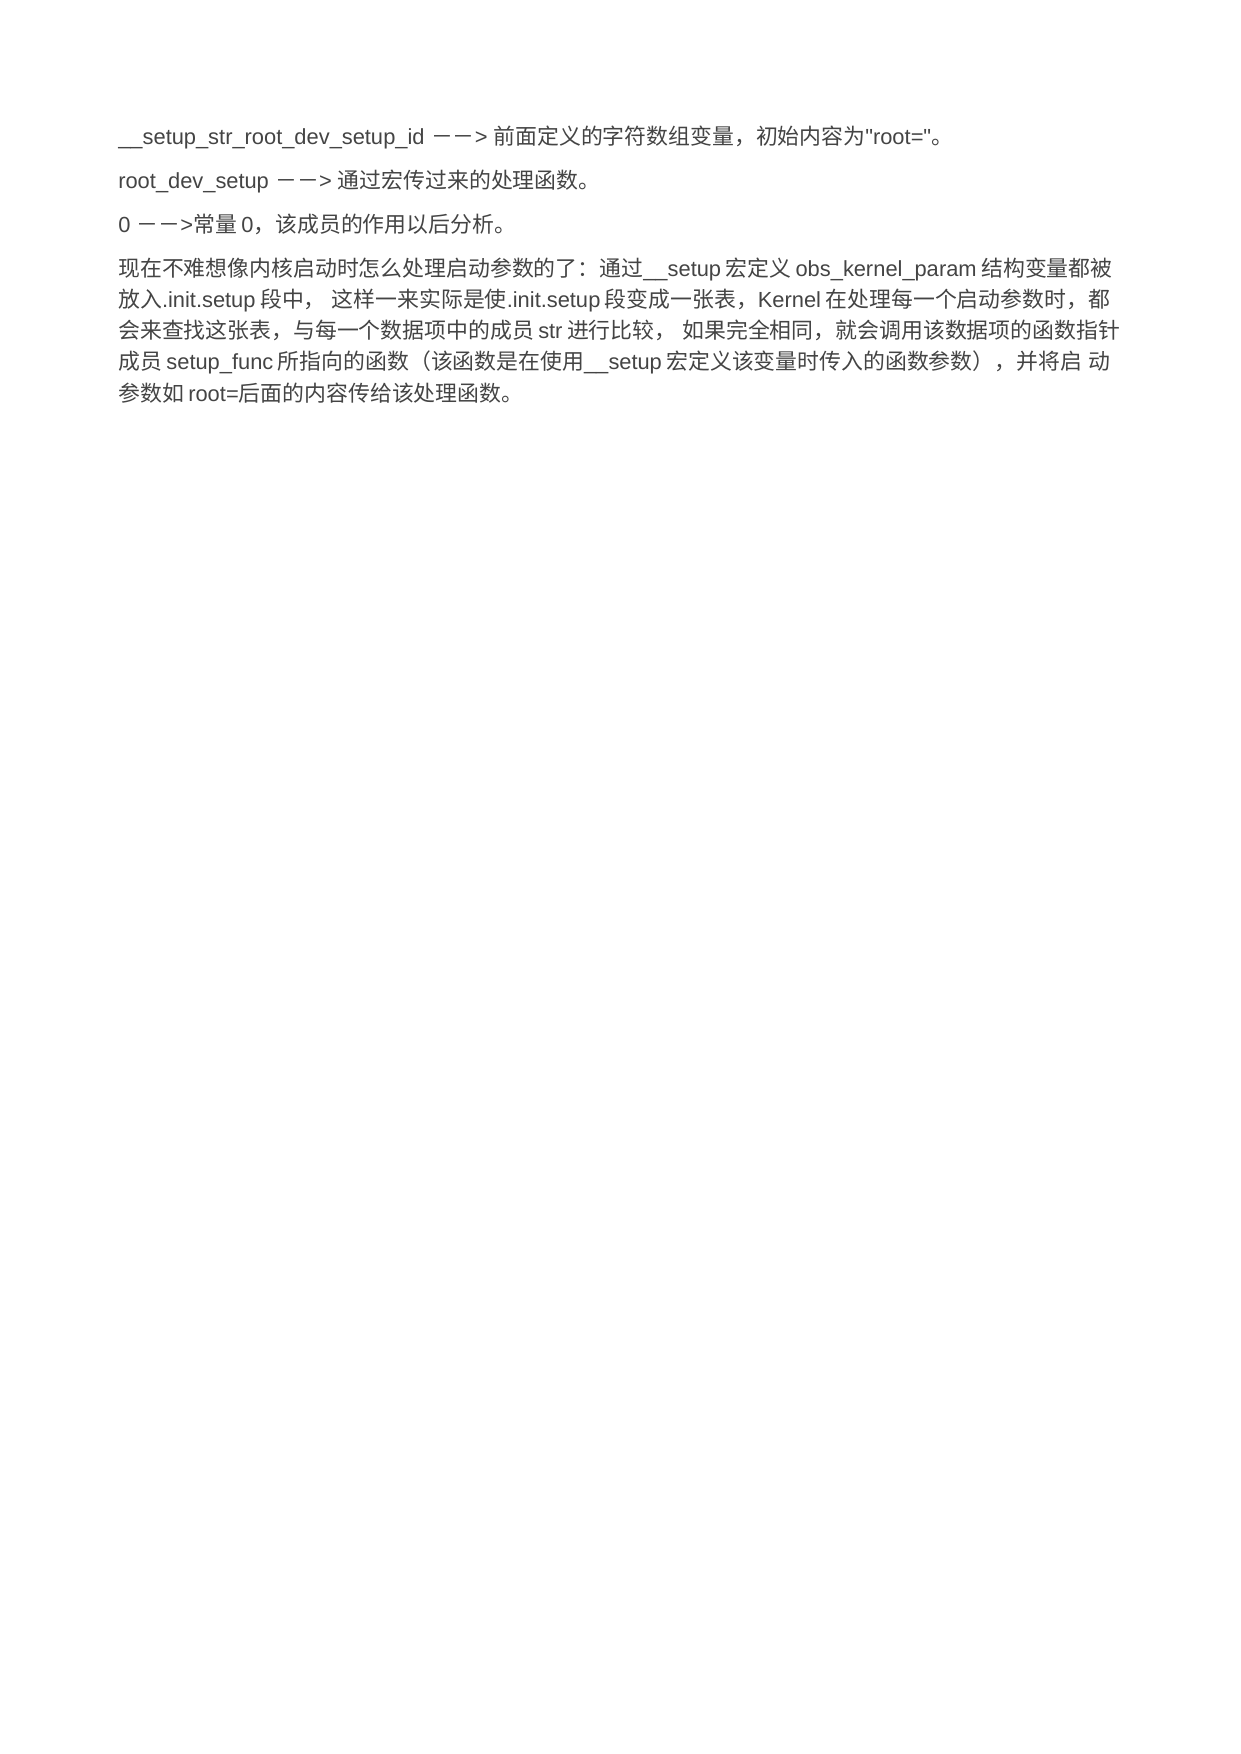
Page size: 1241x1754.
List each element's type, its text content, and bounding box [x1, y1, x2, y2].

text __setup_str_root_dev_setup_id －－> 前面定义的字符数组变量，初始内容为"root="。 [118, 118, 1122, 149]
text 现在不难想像内核启动时怎么处理启动参数的了：通过__setup宏定义obs_kernel_param结构变量都被放入.init.setup段中， 这样一来实际是使.init.setup段变成一张表，Kernel在处理每一个启动参数时，都会来查找这张表，与每一个数据项中的成员str进行比较， 如果完全相同，就会调用该数据项的函数指针成员setup_func所指向的函数（该函数是在使用__setup宏定义该变量时传入的函数参数），并将启 动参数如root=后面的内容传给该处理函数。 [118, 249, 1122, 406]
text root_dev_setup －－> 通过宏传过来的处理函数。 [118, 162, 1122, 193]
text 0 －－>常量0，该成员的作用以后分析。 [118, 206, 1122, 237]
